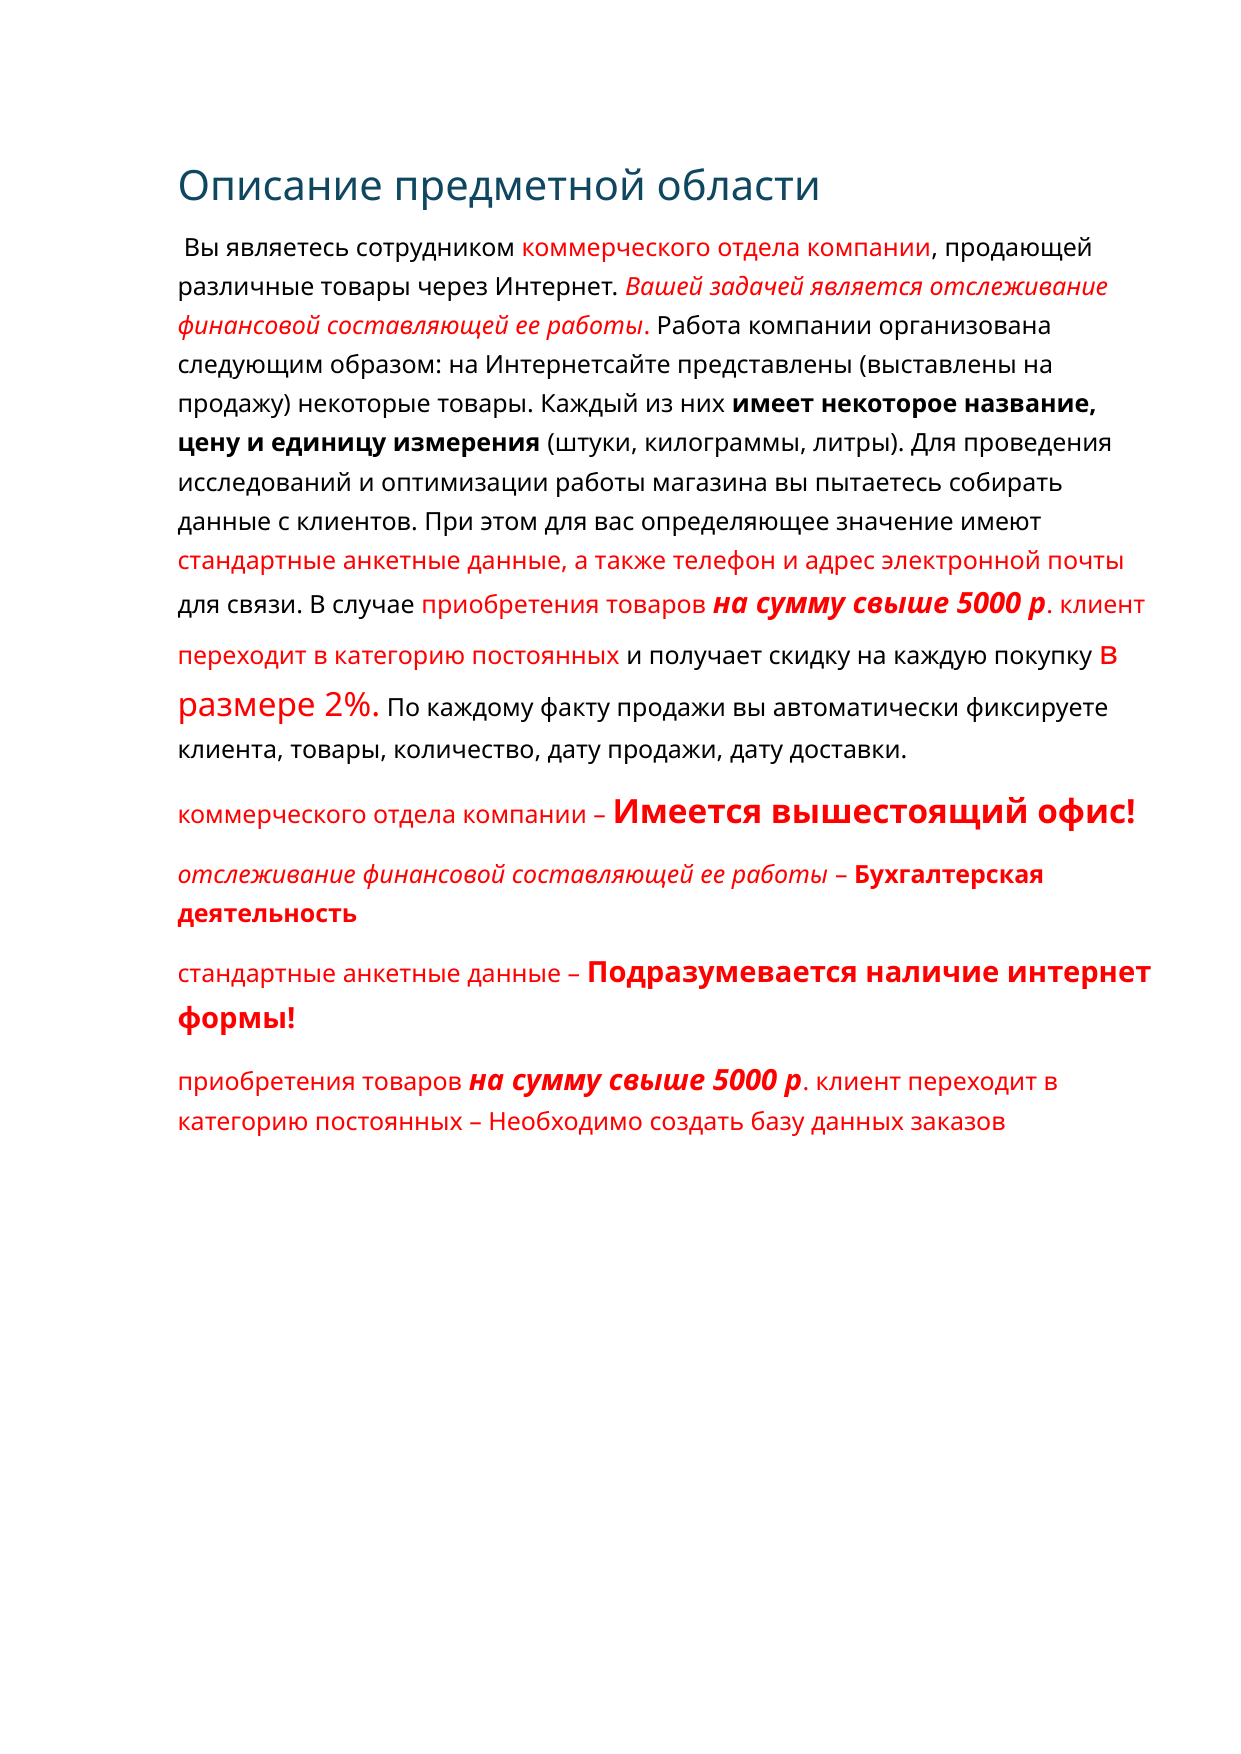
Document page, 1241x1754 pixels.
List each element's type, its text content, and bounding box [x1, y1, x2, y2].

text отслеживание финансовой составляющей ее работы – Бухгалтерская деятельность [177, 856, 1152, 929]
text стандартные анкетные данные – Подразумевается наличие интернет формы! [177, 951, 1152, 1037]
text приобретения товаров на сумму свыше 5000 р. клиент переходит в категорию постоянных – Необходимо создать базу данных заказов [177, 1059, 1152, 1138]
text Вы являетесь сотрудником коммерческого отдела компании, продающей различные товары через Интернет. Вашей задачей является отслеживание финансовой составляющей ее работы. Работа компании организована следующим образом: на Интернетсайте представлены (выставлены на продажу) некоторые товары. Каждый из них имеет некоторое название, цену и единицу измерения (штуки, килограммы, литры). Для проведения исследований и оптимизации работы магазина вы пытаетесь собирать данные с клиентов. При этом для вас определяющее значение имеют стандартные анкетные данные, а также телефон и адрес электронной почты для связи. В случае приобретения товаров на сумму свыше 5000 р. клиент переходит в категорию постоянных и получает скидку на каждую покупку в размере 2%. По каждому факту продажи вы автоматически фиксируете клиента, товары, количество, дату продажи, дату доставки. [177, 229, 1152, 766]
subtitle Описание предметной области [177, 156, 1152, 212]
text коммерческого отдела компании – Имеется вышестоящий офис! [177, 787, 1152, 833]
